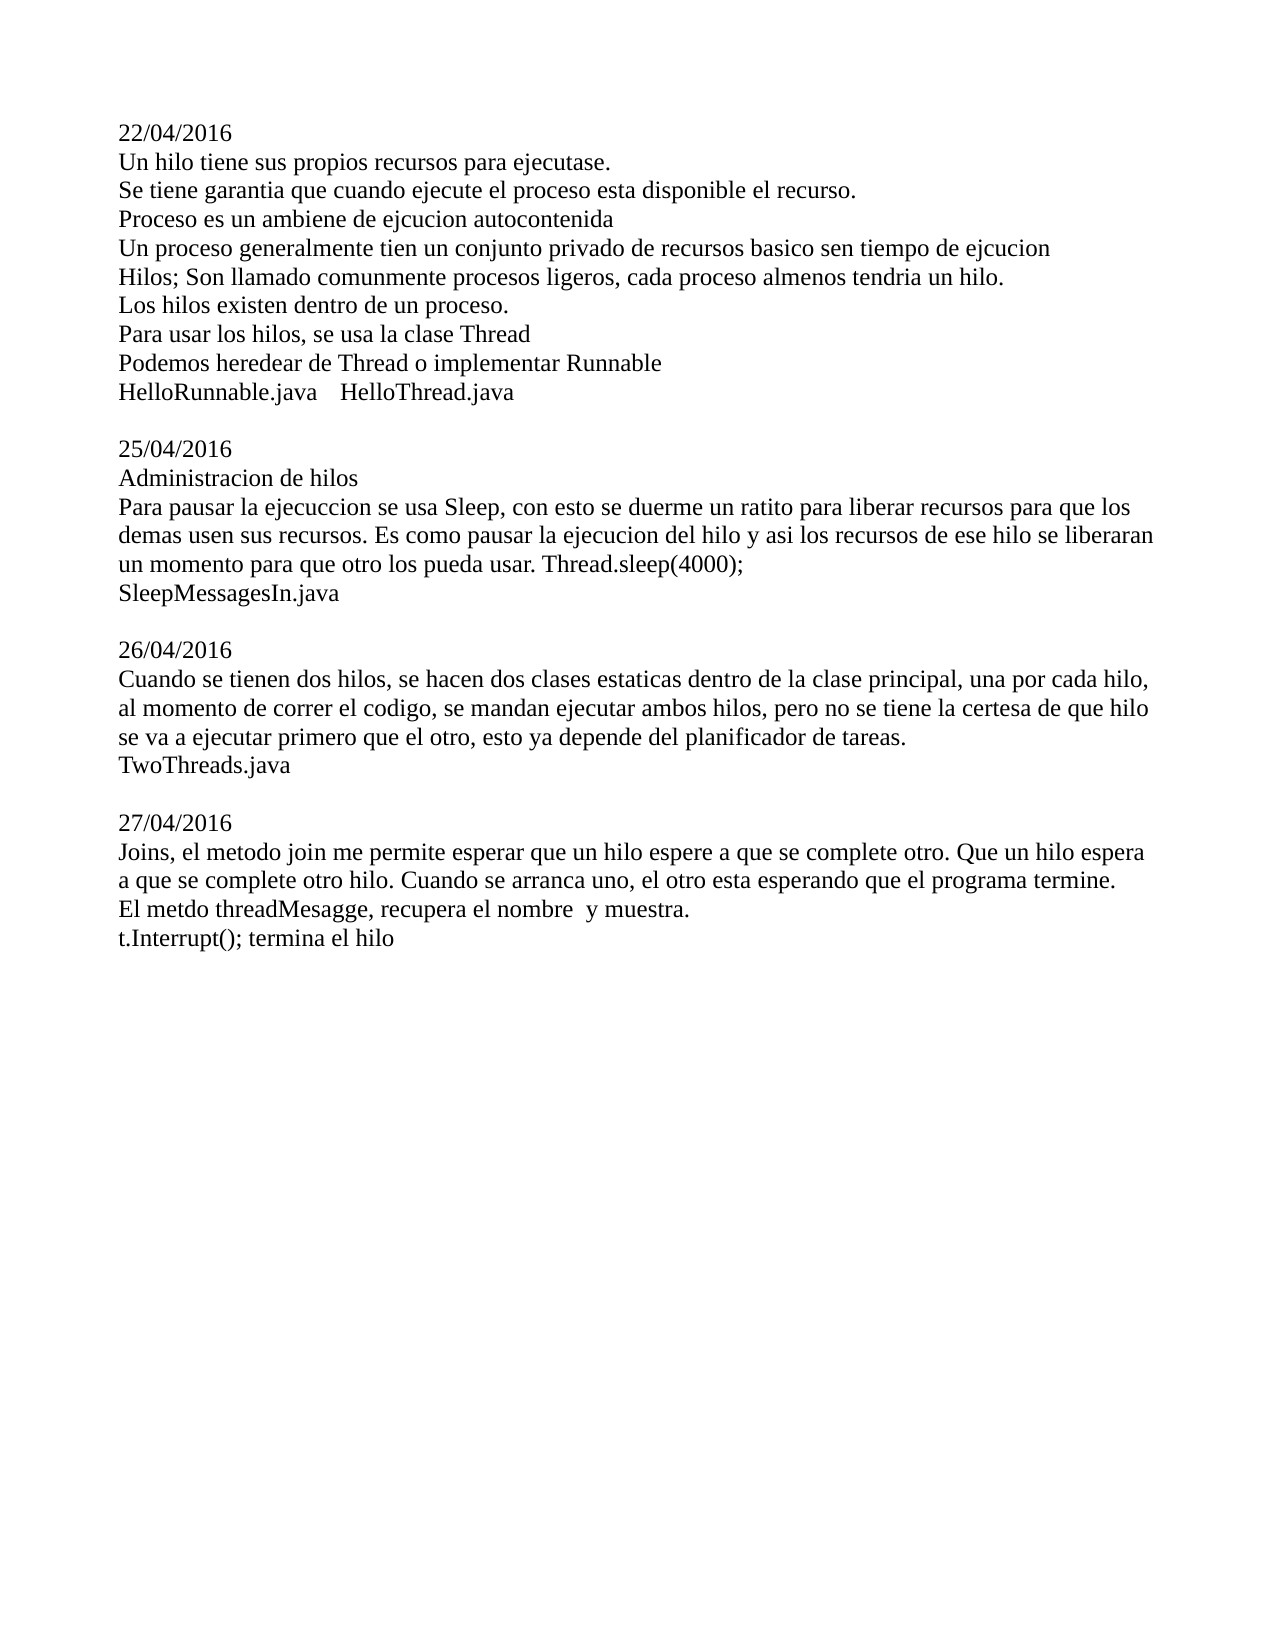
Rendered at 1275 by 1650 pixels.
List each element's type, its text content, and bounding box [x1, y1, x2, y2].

text Para usar los hilos, se usa la clase Thread [118, 319, 1157, 348]
text Joins, el metodo join me permite esperar que un hilo espere a que se complete otro. Que un hilo espera a que se complete otro hilo. Cuando se arranca uno, el otro esta esperando que el programa termine. [118, 837, 1157, 894]
text Proceso es un ambiene de ejcucion autocontenida [118, 204, 1157, 233]
text Hilos; Son llamado comunmente procesos ligeros, cada proceso almenos tendria un hilo. [118, 262, 1157, 291]
text SleepMessagesIn.java [118, 578, 1157, 607]
text 25/04/2016 [118, 434, 1157, 463]
text 27/04/2016 [118, 808, 1157, 837]
text t.Interrupt(); termina el hilo [118, 923, 1157, 952]
text Administracion de hilos [118, 463, 1157, 492]
text Cuando se tienen dos hilos, se hacen dos clases estaticas dentro de la clase principal, una por cada hilo, al momento de correr el codigo, se mandan ejecutar ambos hilos, pero no se tiene la certesa de que hilo se va a ejecutar primero que el otro, esto ya depende del planificador de tareas. [118, 664, 1157, 751]
text Se tiene garantia que cuando ejecute el proceso esta disponible el recurso. [118, 176, 1157, 204]
text El metdo threadMesagge, recupera el nombre y muestra. [118, 894, 1157, 923]
text TwoThreads.java [118, 751, 1157, 779]
text Para pausar la ejecuccion se usa Sleep, con esto se duerme un ratito para liberar recursos para que los demas usen sus recursos. Es como pausar la ejecucion del hilo y asi los recursos de ese hilo se liberaran un momento para que otro los pueda usar. Thread.sleep(4000); [118, 492, 1157, 578]
text 26/04/2016 [118, 636, 1157, 664]
text 22/04/2016 [118, 118, 1157, 147]
text Un proceso generalmente tien un conjunto privado de recursos basico sen tiempo de ejcucion [118, 233, 1157, 262]
text HelloRunnable.java HelloThread.java [118, 377, 1157, 406]
text Podemos heredear de Thread o implementar Runnable [118, 348, 1157, 377]
text Los hilos existen dentro de un proceso. [118, 291, 1157, 319]
text Un hilo tiene sus propios recursos para ejecutase. [118, 147, 1157, 176]
